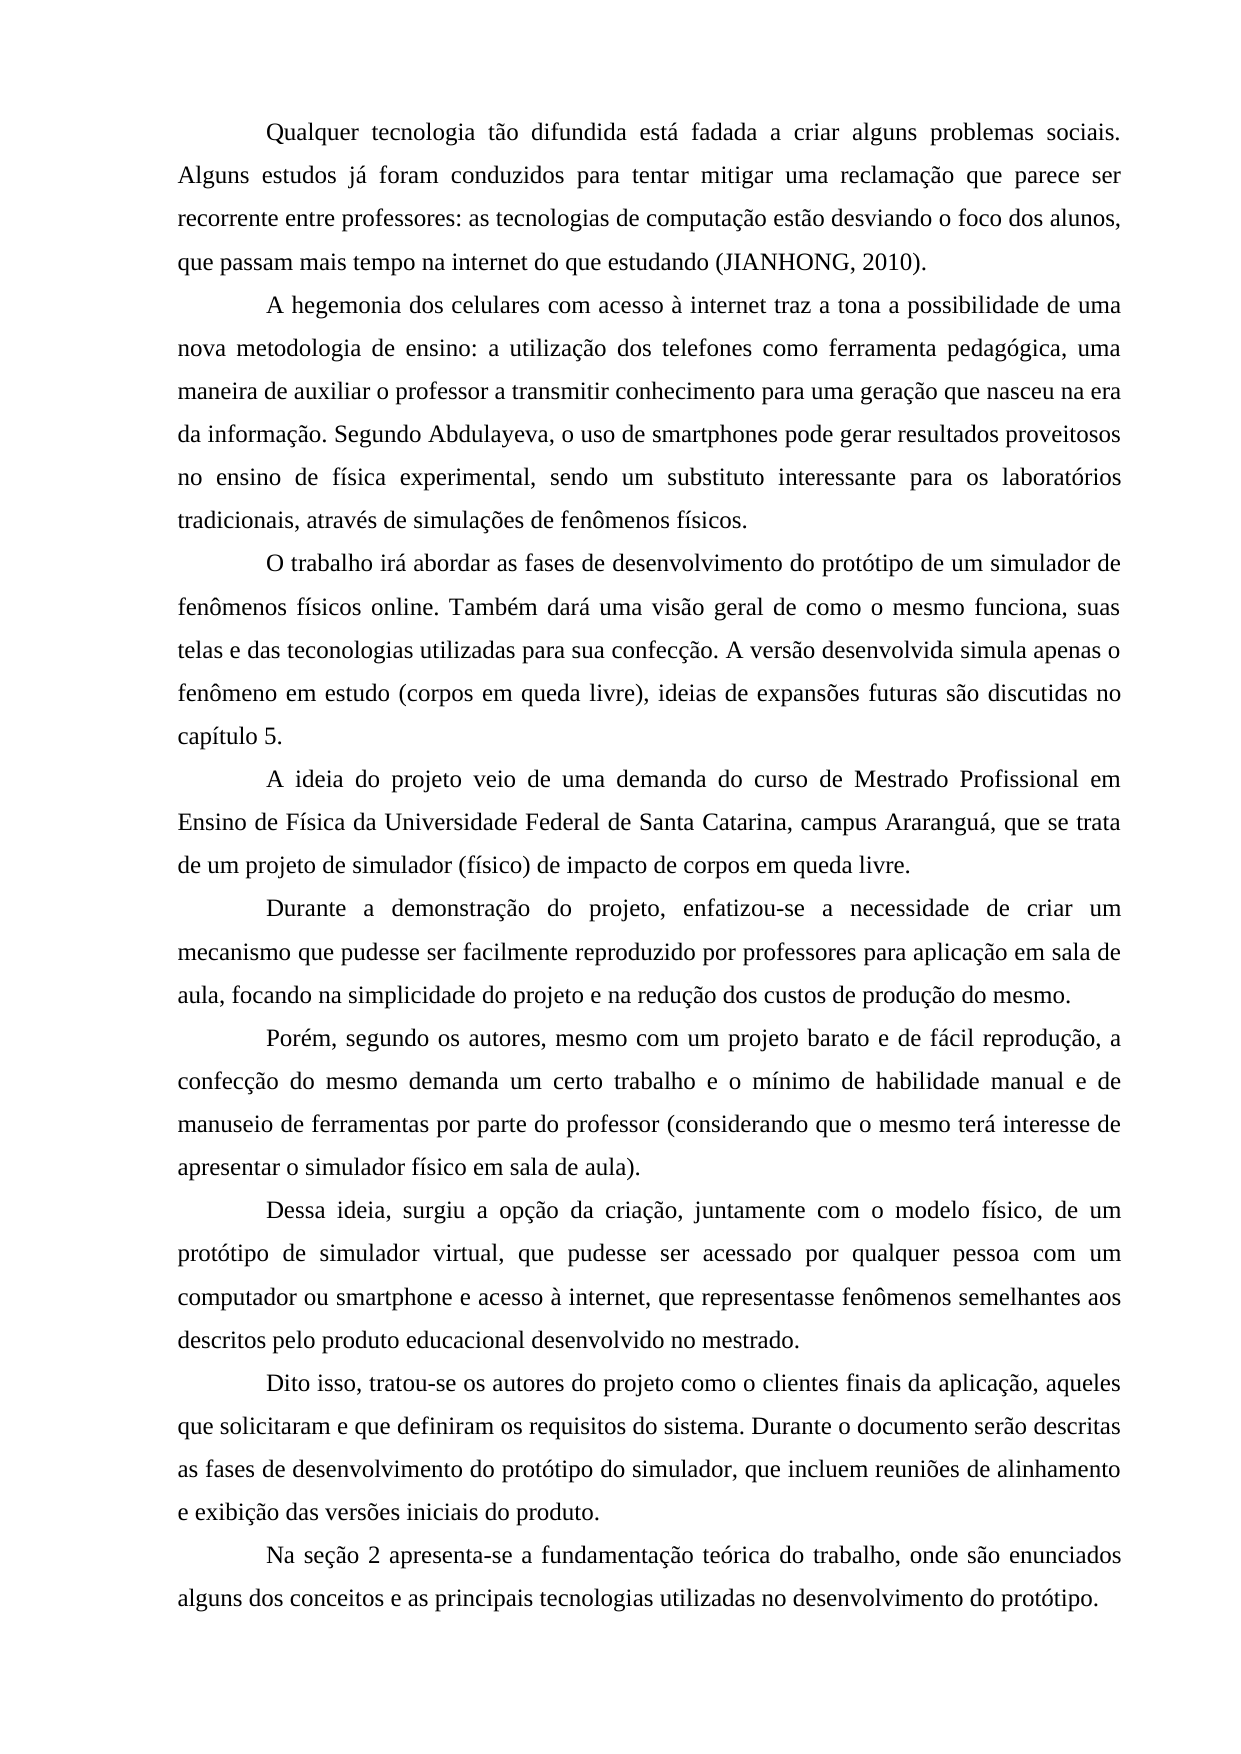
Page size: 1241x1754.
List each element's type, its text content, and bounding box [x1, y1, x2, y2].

text Qualquer tecnologia tão difundida está fadada a criar alguns problemas sociais. Alguns estudos já foram conduzidos para tentar mitigar uma reclamação que parece ser recorrente entre professores: as tecnologias de computação estão desviando o foco dos alunos, que passam mais tempo na internet do que estudando (JIANHONG, 2010). [177, 117, 1122, 275]
text Porém, segundo os autores, mesmo com um projeto barato e de fácil reprodução, a confecção do mesmo demanda um certo trabalho e o mínimo de habilidade manual e de manuseio de ferramentas por parte do professor (considerando que o mesmo terá interesse de apresentar o simulador físico em sala de aula). [0, 1023, 1240, 1181]
text Dito isso, tratou-se os autores do projeto como o clientes finais da aplicação, aqueles que solicitaram e que definiram os requisitos do sistema. Durante o documento serão descritas as fases de desenvolvimento do protótipo do simulador, que incluem reuniões de alinhamento e exibição das versões iniciais do produto. [0, 1368, 1240, 1526]
text O trabalho irá abordar as fases de desenvolvimento do protótipo de um simulador de fenômenos físicos online. Também dará uma visão geral de como o mesmo funciona, suas telas e das teconologias utilizadas para sua confecção. A versão desenvolvida simula apenas o fenômeno em estudo (corpos em queda livre), ideias de expansões futuras são discutidas no capítulo 5. [0, 548, 1240, 750]
text Na seção 2 apresenta-se a fundamentação teórica do trabalho, onde são enunciados alguns dos conceitos e as principais tecnologias utilizadas no desenvolvimento do protótipo. [0, 1540, 1240, 1612]
text A hegemonia dos celulares com acesso à internet traz a tona a possibilidade de uma nova metodologia de ensino: a utilização dos telefones como ferramenta pedagógica, uma maneira de auxiliar o professor a transmitir conhecimento para uma geração que nasceu na era da informação. Segundo Abdulayeva, o uso de smartphones pode gerar resultados proveitosos no ensino de física experimental, sendo um substituto interessante para os laboratórios tradicionais, através de simulações de fenômenos físicos. [0, 290, 1240, 534]
text Dessa ideia, surgiu a opção da criação, juntamente com o modelo físico, de um protótipo de simulador virtual, que pudesse ser acessado por qualquer pessoa com um computador ou smartphone e acesso à internet, que representasse fenômenos semelhantes aos descritos pelo produto educacional desenvolvido no mestrado. [0, 1195, 1240, 1353]
text A ideia do projeto veio de uma demanda do curso de Mestrado Profissional em Ensino de Física da Universidade Federal de Santa Catarina, campus Araranguá, que se trata de um projeto de simulador (físico) de impacto de corpos em queda livre. [0, 764, 1240, 879]
text Durante a demonstração do projeto, enfatizou-se a necessidade de criar um mecanismo que pudesse ser facilmente reproduzido por professores para aplicação em sala de aula, focando na simplicidade do projeto e na redução dos custos de produção do mesmo. [0, 893, 1240, 1008]
